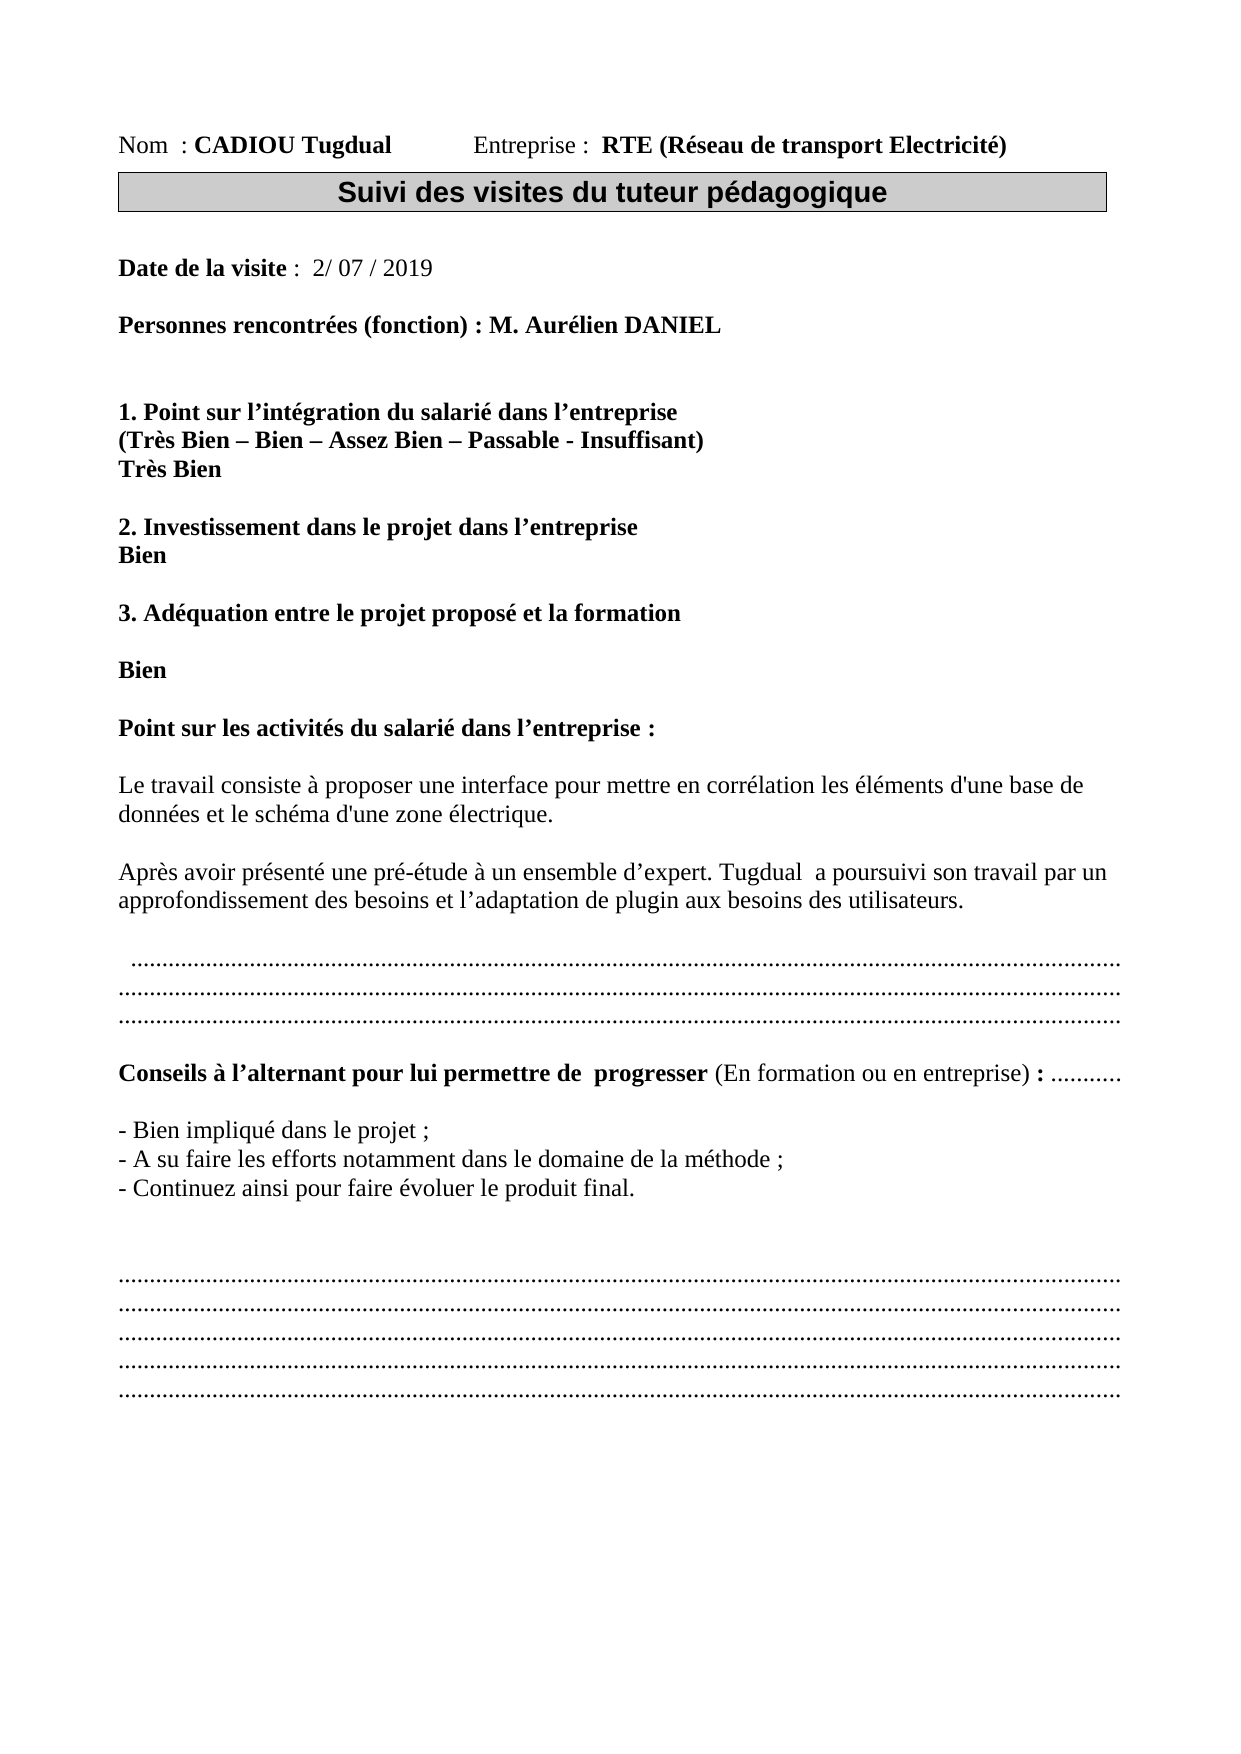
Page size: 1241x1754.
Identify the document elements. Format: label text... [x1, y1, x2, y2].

text 2. Investissement dans le projet dans l’entreprise [118, 512, 1122, 540]
text - Bien impliqué dans le projet ; [118, 1115, 1122, 1144]
text Bien [118, 540, 1122, 569]
text Bien [118, 655, 1122, 684]
text 3. Adéquation entre le projet proposé et la formation [118, 598, 1122, 627]
text (Très Bien – Bien – Assez Bien – Passable - Insuffisant) [118, 425, 1122, 454]
text Date de la visite : 2/ 07 / 2019 [118, 224, 1122, 282]
text Le travail consiste à proposer une interface pour mettre en corrélation les éléments d'une base de données et le schéma d'une zone électrique. [118, 770, 1122, 828]
text Point sur les activités du salarié dans l’entreprise : [118, 713, 1122, 742]
subtitle Suivi des visites du tuteur pédagogique [119, 173, 1106, 211]
text Conseils à l’alternant pour lui permettre de progresser (En formation ou en entreprise) : [118, 1058, 1122, 1087]
text 1. Point sur l’intégration du salarié dans l’entreprise [118, 397, 1122, 425]
text Très Bien [118, 454, 1122, 483]
text Personnes rencontrées (fonction) : M. Aurélien DANIEL [118, 310, 1122, 339]
text Nom : CADIOU Tugdual Entreprise : RTE (Réseau de transport Electricité) [118, 131, 1122, 159]
text Après avoir présenté une pré-étude à un ensemble d’expert. Tugdual a poursuivi son travail par un approfondissement des besoins et l’adaptation de plugin aux besoins des utilisateurs. [118, 857, 1122, 914]
text - Continuez ainsi pour faire évoluer le produit final. [118, 1173, 1122, 1202]
text - A su faire les efforts notamment dans le domaine de la méthode ; [118, 1144, 1122, 1173]
